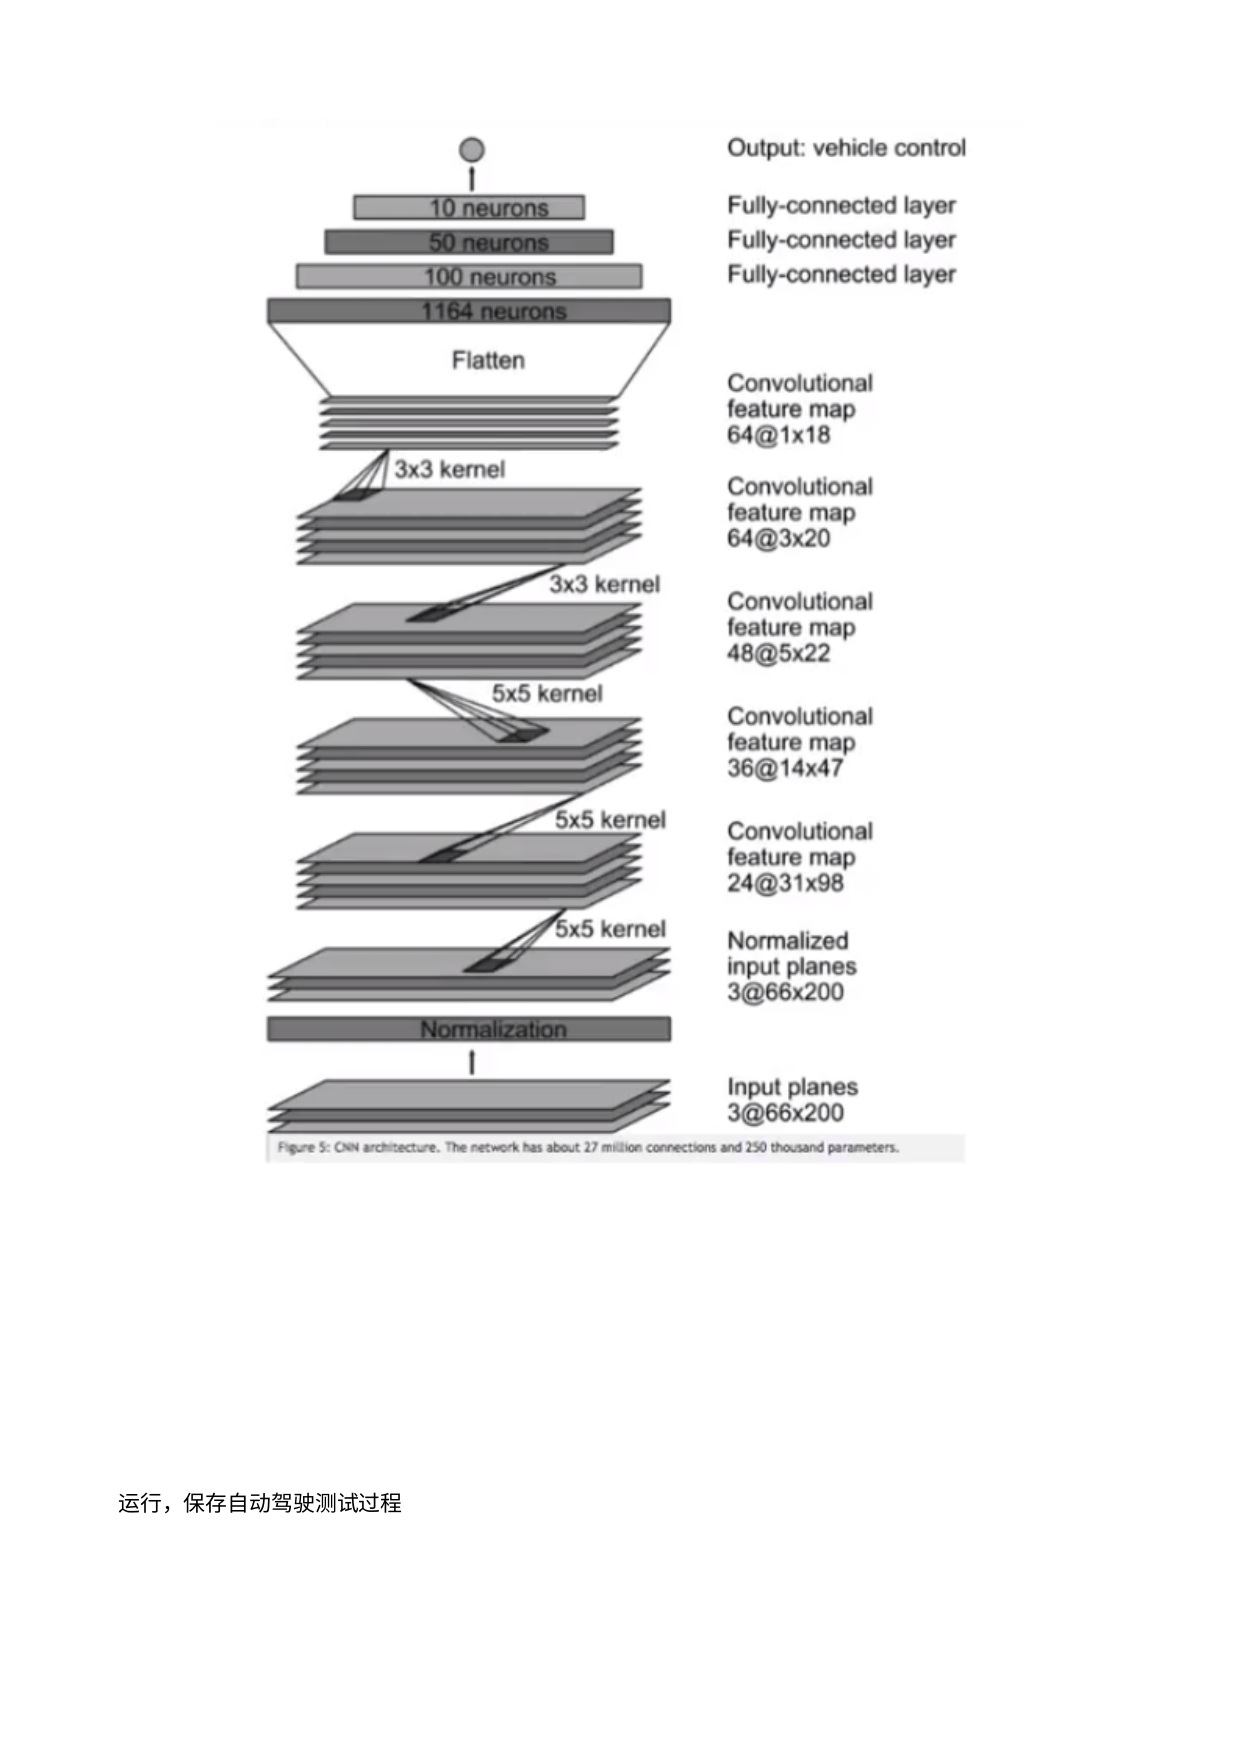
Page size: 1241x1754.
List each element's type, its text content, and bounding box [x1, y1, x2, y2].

text 运行，保存自动驾驶测试过程 [118, 1486, 1122, 1518]
picture [210, 118, 1031, 1170]
